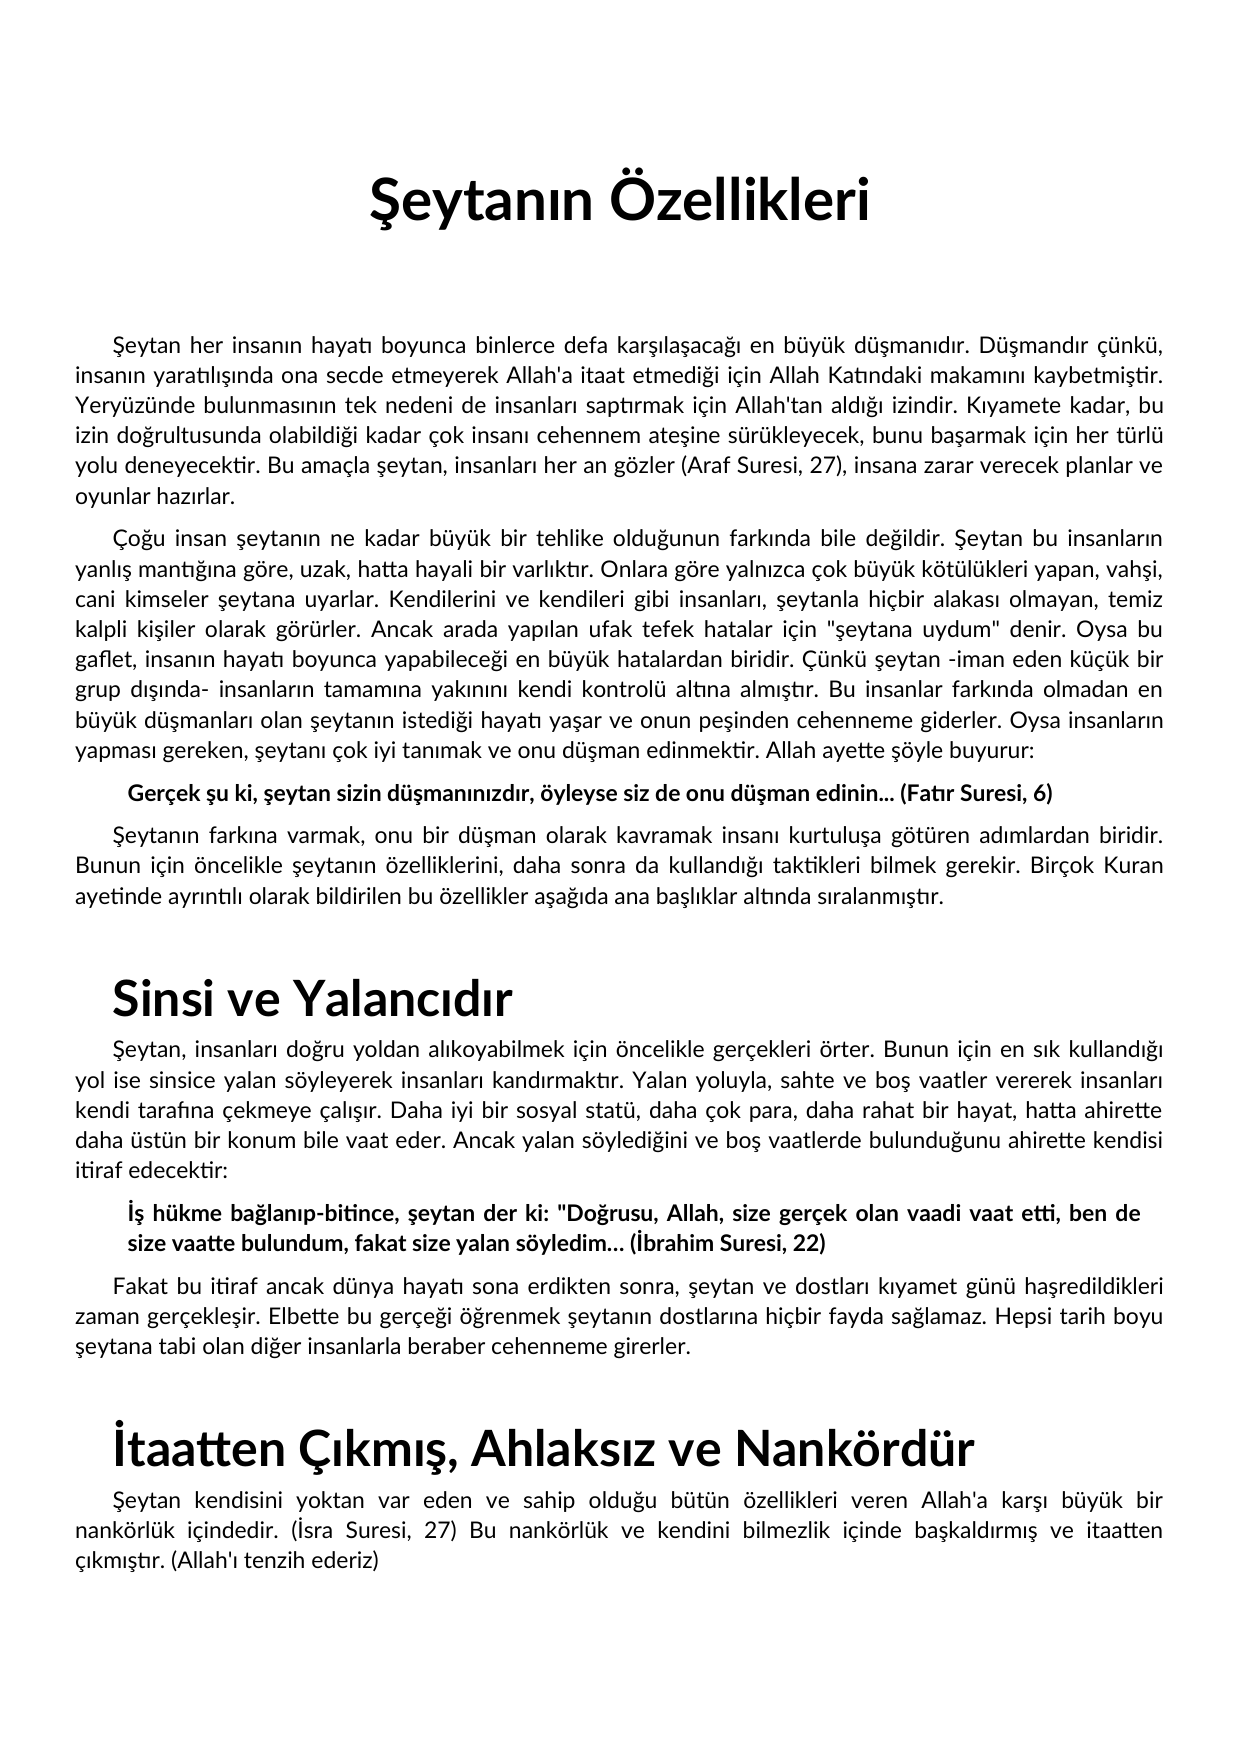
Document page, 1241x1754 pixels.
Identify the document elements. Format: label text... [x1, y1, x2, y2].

subtitle Şeytanın Özellikleri [75, 162, 1165, 232]
subtitle İtaatten Çıkmış, Ahlaksız ve Nankördür [112, 1417, 1165, 1477]
text Gerçek şu ki, şeytan sizin düşmanınızdır, öyleyse siz de onu düşman edinin... (Fatır Suresi, 6) [127, 778, 1143, 806]
subtitle Sinsi ve Yalancıdır [112, 967, 1165, 1027]
text Fakat bu itiraf ancak dünya hayatı sona erdikten sonra, şeytan ve dostları kıyamet günü haşredildikleri zaman gerçekleşir. Elbette bu gerçeği öğrenmek şeytanın dostlarına hiçbir fayda sağlamaz. Hepsi tarih boyu şeytana tabi olan diğer insanlarla beraber cehenneme girerler. [75, 1272, 1165, 1359]
text İş hükme bağlanıp-bitince, şeytan der ki: "Doğrusu, Allah, size gerçek olan vaadi vaat etti, ben de size vaatte bulundum, fakat size yalan söyledim… (İbrahim Suresi, 22) [127, 1199, 1143, 1256]
text Çoğu insan şeytanın ne kadar büyük bir tehlike olduğunun farkında bile değildir. Şeytan bu insanların yanlış mantığına göre, uzak, hatta hayali bir varlıktır. Onlara göre yalnızca çok büyük kötülükleri yapan, vahşi, cani kimseler şeytana uyarlar. Kendilerini ve kendileri gibi insanları, şeytanla hiçbir alakası olmayan, temiz kalpli kişiler olarak görürler. Ancak arada yapılan ufak tefek hatalar için "şeytana uydum" denir. Oysa bu gaflet, insanın hayatı boyunca yapabileceği en büyük hatalardan biridir. Çünkü şeytan -iman eden küçük bir grup dışında- insanların tamamına yakınını kendi kontrolü altına almıştır. Bu insanlar farkında olmadan en büyük düşmanları olan şeytanın istediği hayatı yaşar ve onun peşinden cehenneme giderler. Oysa insanların yapması gereken, şeytanı çok iyi tanımak ve onu düşman edinmektir. Allah ayette şöyle buyurur: [75, 524, 1165, 763]
text Şeytan her insanın hayatı boyunca binlerce defa karşılaşacağı en büyük düşmanıdır. Düşmandır çünkü, insanın yaratılışında ona secde etmeyerek Allah'a itaat etmediği için Allah Katındaki makamını kaybetmiştir. Yeryüzünde bulunmasının tek nedeni de insanları saptırmak için Allah'tan aldığı izindir. Kıyamete kadar, bu izin doğrultusunda olabildiği kadar çok insanı cehennem ateşine sürükleyecek, bunu başarmak için her türlü yolu deneyecektir. Bu amaçla şeytan, insanları her an gözler (Araf Suresi, 27), insana zarar verecek planlar ve oyunlar hazırlar. [75, 330, 1165, 509]
text Şeytan, insanları doğru yoldan alıkoyabilmek için öncelikle gerçekleri örter. Bunun için en sık kullandığı yol ise sinsice yalan söyleyerek insanları kandırmaktır. Yalan yoluyla, sahte ve boş vaatler vererek insanları kendi tarafına çekmeye çalışır. Daha iyi bir sosyal statü, daha çok para, daha rahat bir hayat, hatta ahirette daha üstün bir konum bile vaat eder. Ancak yalan söylediğini ve boş vaatlerde bulunduğunu ahirette kendisi itiraf edecektir: [75, 1035, 1165, 1183]
text Şeytan kendisini yoktan var eden ve sahip olduğu bütün özellikleri veren Allah'a karşı büyük bir nankörlük içindedir. (İsra Suresi, 27) Bu nankörlük ve kendini bilmezlik içinde başkaldırmış ve itaatten çıkmıştır. (Allah'ı tenzih ederiz) [75, 1486, 1165, 1574]
text Şeytanın farkına varmak, onu bir düşman olarak kavramak insanı kurtuluşa götüren adımlardan biridir. Bunun için öncelikle şeytanın özelliklerini, daha sonra da kullandığı taktikleri bilmek gerekir. Birçok Kuran ayetinde ayrıntılı olarak bildirilen bu özellikler aşağıda ana başlıklar altında sıralanmıştır. [75, 821, 1165, 909]
